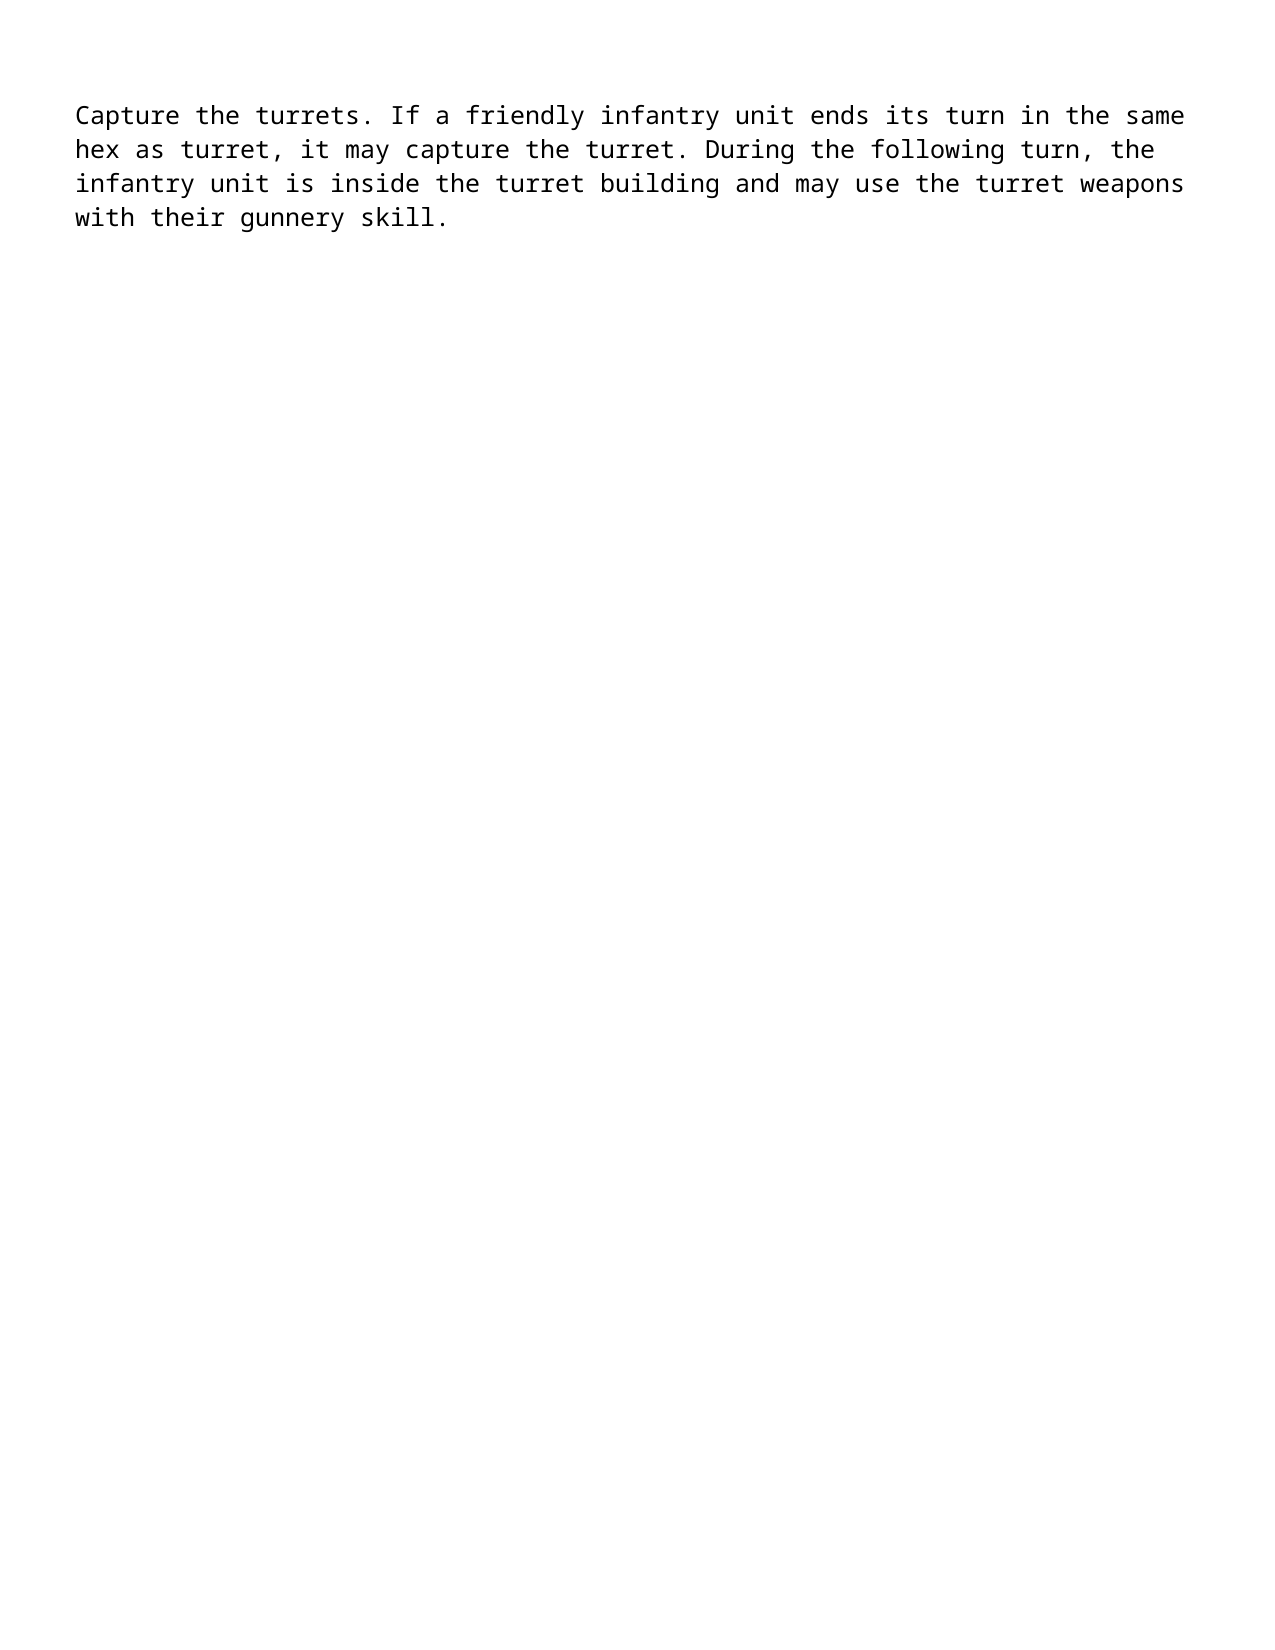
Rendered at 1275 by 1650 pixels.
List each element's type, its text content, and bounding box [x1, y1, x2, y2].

text Capture the turrets. If a friendly infantry unit ends its turn in the same hex as turret, it may capture the turret. During the following turn, the infantry unit is inside the turret building and may use the turret weapons with their gunnery skill. [75, 98, 1200, 234]
